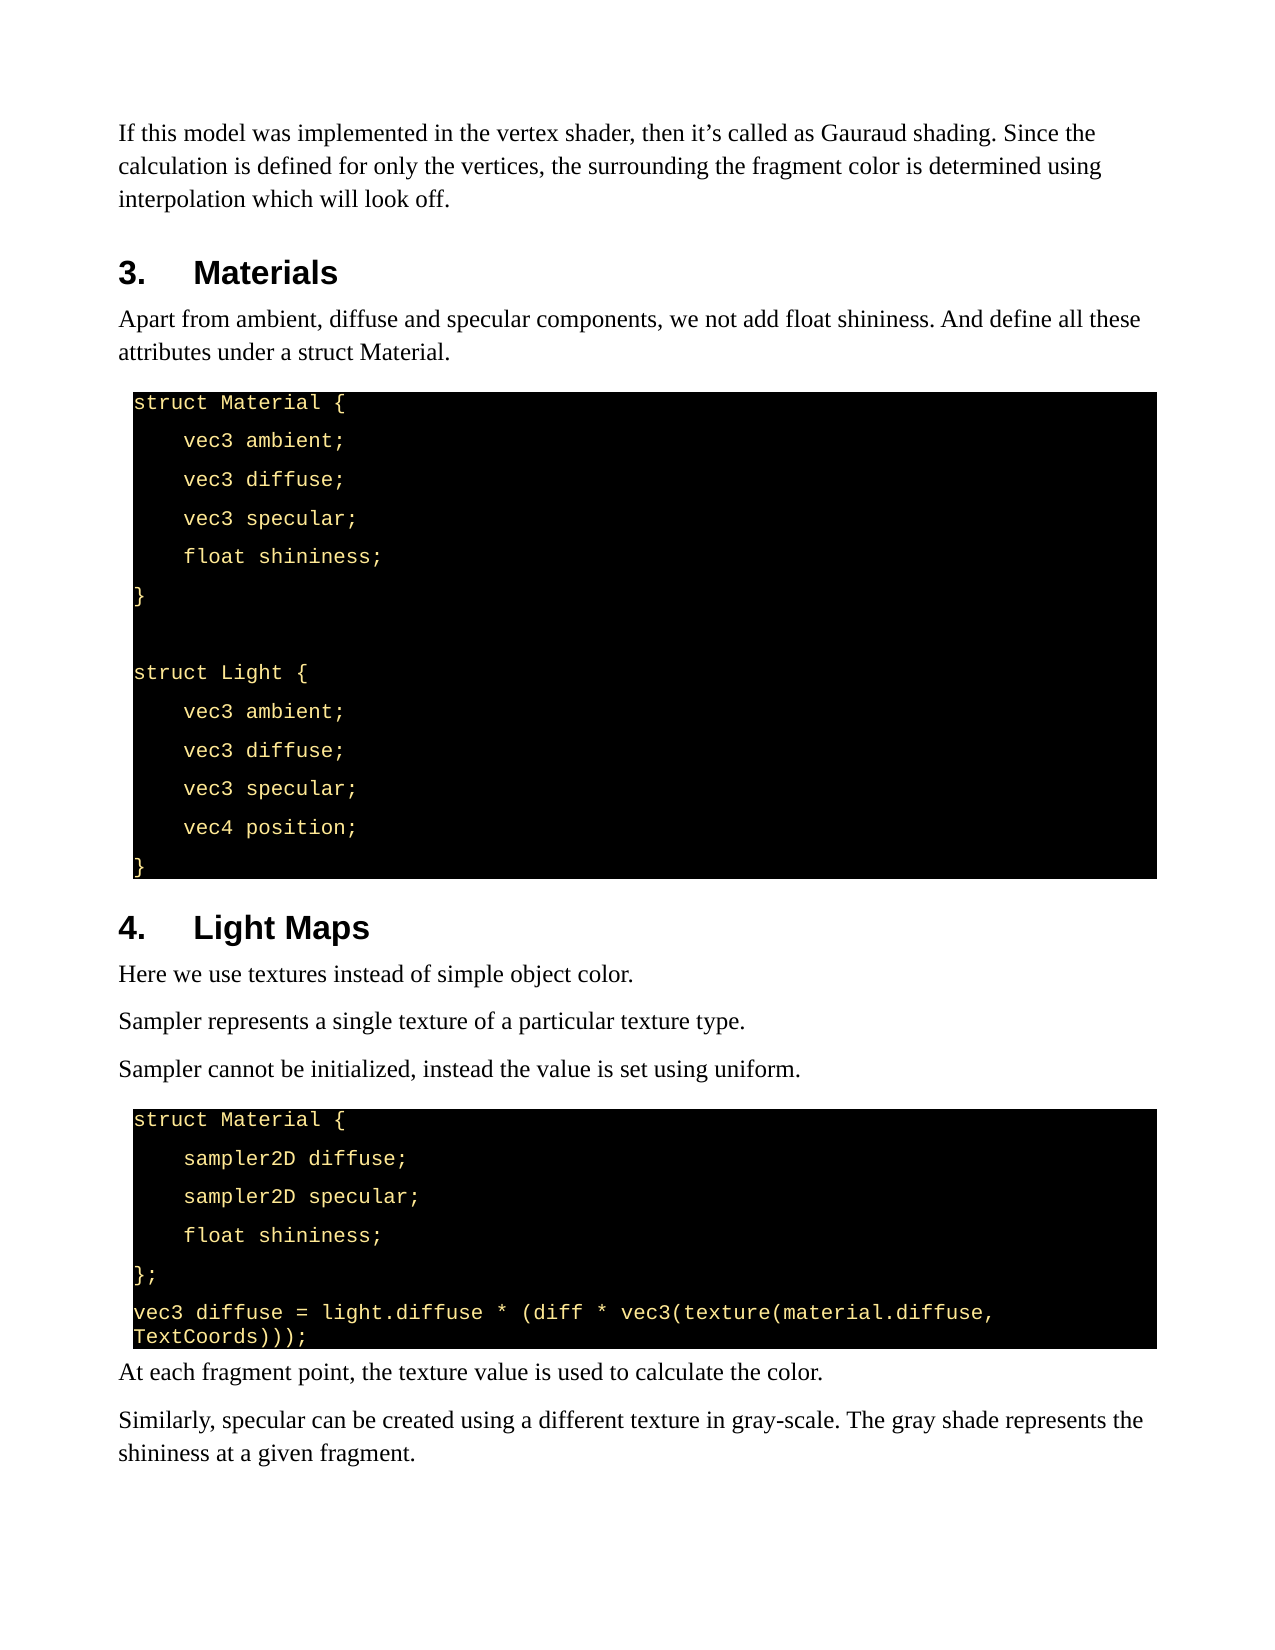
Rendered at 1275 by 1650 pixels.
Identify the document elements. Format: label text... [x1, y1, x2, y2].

text } [133, 585, 1157, 609]
text vec3 ambient; [133, 431, 1157, 454]
text vec3 diffuse = light.diffuse * (diff * vec3(texture(material.diffuse, TextCoords))); [133, 1302, 1157, 1349]
text Sampler represents a single texture of a particular texture type. [118, 1006, 1157, 1035]
text vec3 diffuse; [133, 740, 1157, 763]
text float shininess; [133, 1225, 1157, 1249]
text vec3 diffuse; [133, 469, 1157, 493]
text Apart from ambient, diffuse and specular components, we not add float shininess. And define all these attributes under a struct Material. [118, 304, 1157, 366]
text struct Material { [133, 392, 1157, 416]
text sampler2D specular; [133, 1186, 1157, 1210]
text Here we use textures instead of simple object color. [118, 959, 1157, 987]
text vec4 position; [133, 817, 1157, 841]
subtitle Light Maps [118, 908, 1157, 946]
text }; [133, 1264, 1157, 1287]
text struct Light { [133, 662, 1157, 686]
text At each fragment point, the texture value is used to calculate the color. [118, 1357, 1157, 1386]
text Similarly, specular can be created using a different texture in gray-scale. The gray shade represents the shininess at a given fragment. [118, 1405, 1157, 1466]
text struct Material { [133, 1109, 1157, 1133]
text vec3 specular; [133, 778, 1157, 802]
text } [133, 856, 1157, 879]
text Sampler cannot be initialized, instead the value is set using uniform. [118, 1054, 1157, 1083]
text float shininess; [133, 546, 1157, 570]
text vec3 ambient; [133, 701, 1157, 725]
text If this model was implemented in the vertex shader, then it’s called as Gauraud shading. Since the calculation is defined for only the vertices, the surrounding the fragment color is determined using interpolation which will look off. [118, 118, 1157, 213]
text vec3 specular; [133, 508, 1157, 531]
subtitle Materials [118, 253, 1157, 291]
text sampler2D diffuse; [133, 1148, 1157, 1171]
